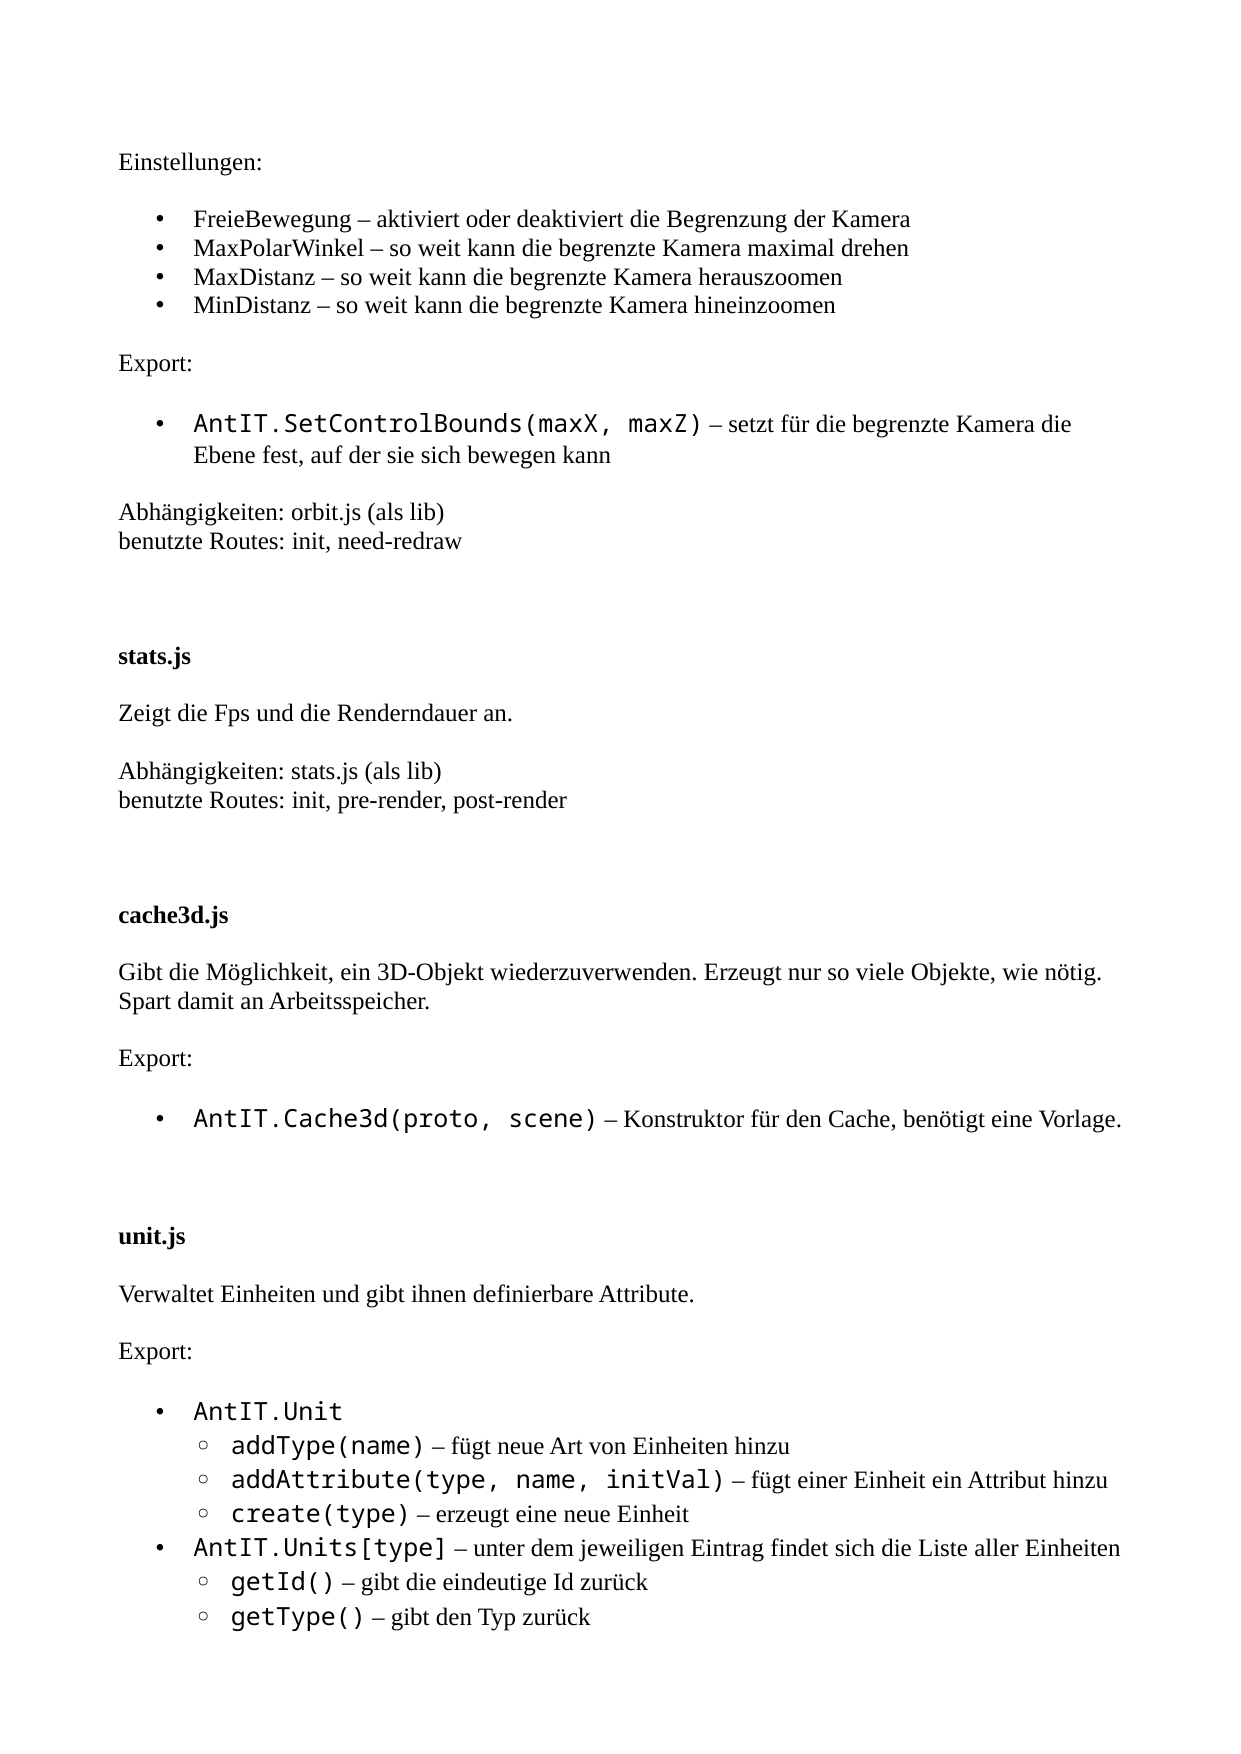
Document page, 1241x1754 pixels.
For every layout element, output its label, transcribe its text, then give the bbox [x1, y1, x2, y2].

text unit.js [118, 1221, 1122, 1250]
text Verwaltet Einheiten und gibt ihnen definierbare Attribute. [118, 1279, 1122, 1307]
text Abhängigkeiten: orbit.js (als lib) [118, 497, 1122, 526]
text cache3d.js [118, 900, 1122, 928]
list MaxDistanz – so weit kann die begrenzte Kamera herauszoomen [156, 262, 1122, 291]
text Export: [118, 1043, 1122, 1072]
text Abhängigkeiten: stats.js (als lib) [118, 756, 1122, 785]
list getId() – gibt die eindeutige Id zurück [193, 1564, 1122, 1598]
list addAttribute(type, name, initVal) – fügt einer Einheit ein Attribut hinzu [193, 1462, 1122, 1496]
text Export: [118, 348, 1122, 377]
list addType(name) – fügt neue Art von Einheiten hinzu [193, 1428, 1122, 1462]
list MinDistanz – so weit kann die begrenzte Kamera hineinzoomen [156, 291, 1122, 319]
list MaxPolarWinkel – so weit kann die begrenzte Kamera maximal drehen [156, 233, 1122, 262]
text benutzte Routes: init, need-redraw [118, 526, 1122, 555]
list FreieBewegung – aktiviert oder deaktiviert die Begrenzung der Kamera [156, 204, 1122, 233]
list AntIT.Cache3d(proto, scene) – Konstruktor für den Cache, benötigt eine Vorlage. [156, 1101, 1122, 1135]
list create(type) – erzeugt eine neue Einheit [193, 1496, 1122, 1530]
text benutzte Routes: init, pre-render, post-render [118, 785, 1122, 813]
list getType() – gibt den Typ zurück [193, 1598, 1122, 1632]
text Zeigt die Fps und die Renderndauer an. [118, 698, 1122, 727]
text stats.js [118, 641, 1122, 670]
text Gibt die Möglichkeit, ein 3D-Objekt wiederzuverwenden. Erzeugt nur so viele Objekte, wie nötig. Spart damit an Arbeitsspeicher. [118, 957, 1122, 1015]
list AntIT.SetControlBounds(maxX, maxZ) – setzt für die begrenzte Kamera die Ebene fest, auf der sie sich bewegen kann [156, 406, 1122, 468]
list AntIT.Units[type] – unter dem jeweiligen Eintrag findet sich die Liste aller Einheiten [156, 1530, 1122, 1564]
list AntIT.Unit [156, 1394, 1122, 1428]
text Einstellungen: [118, 147, 1122, 176]
text Export: [118, 1336, 1122, 1365]
